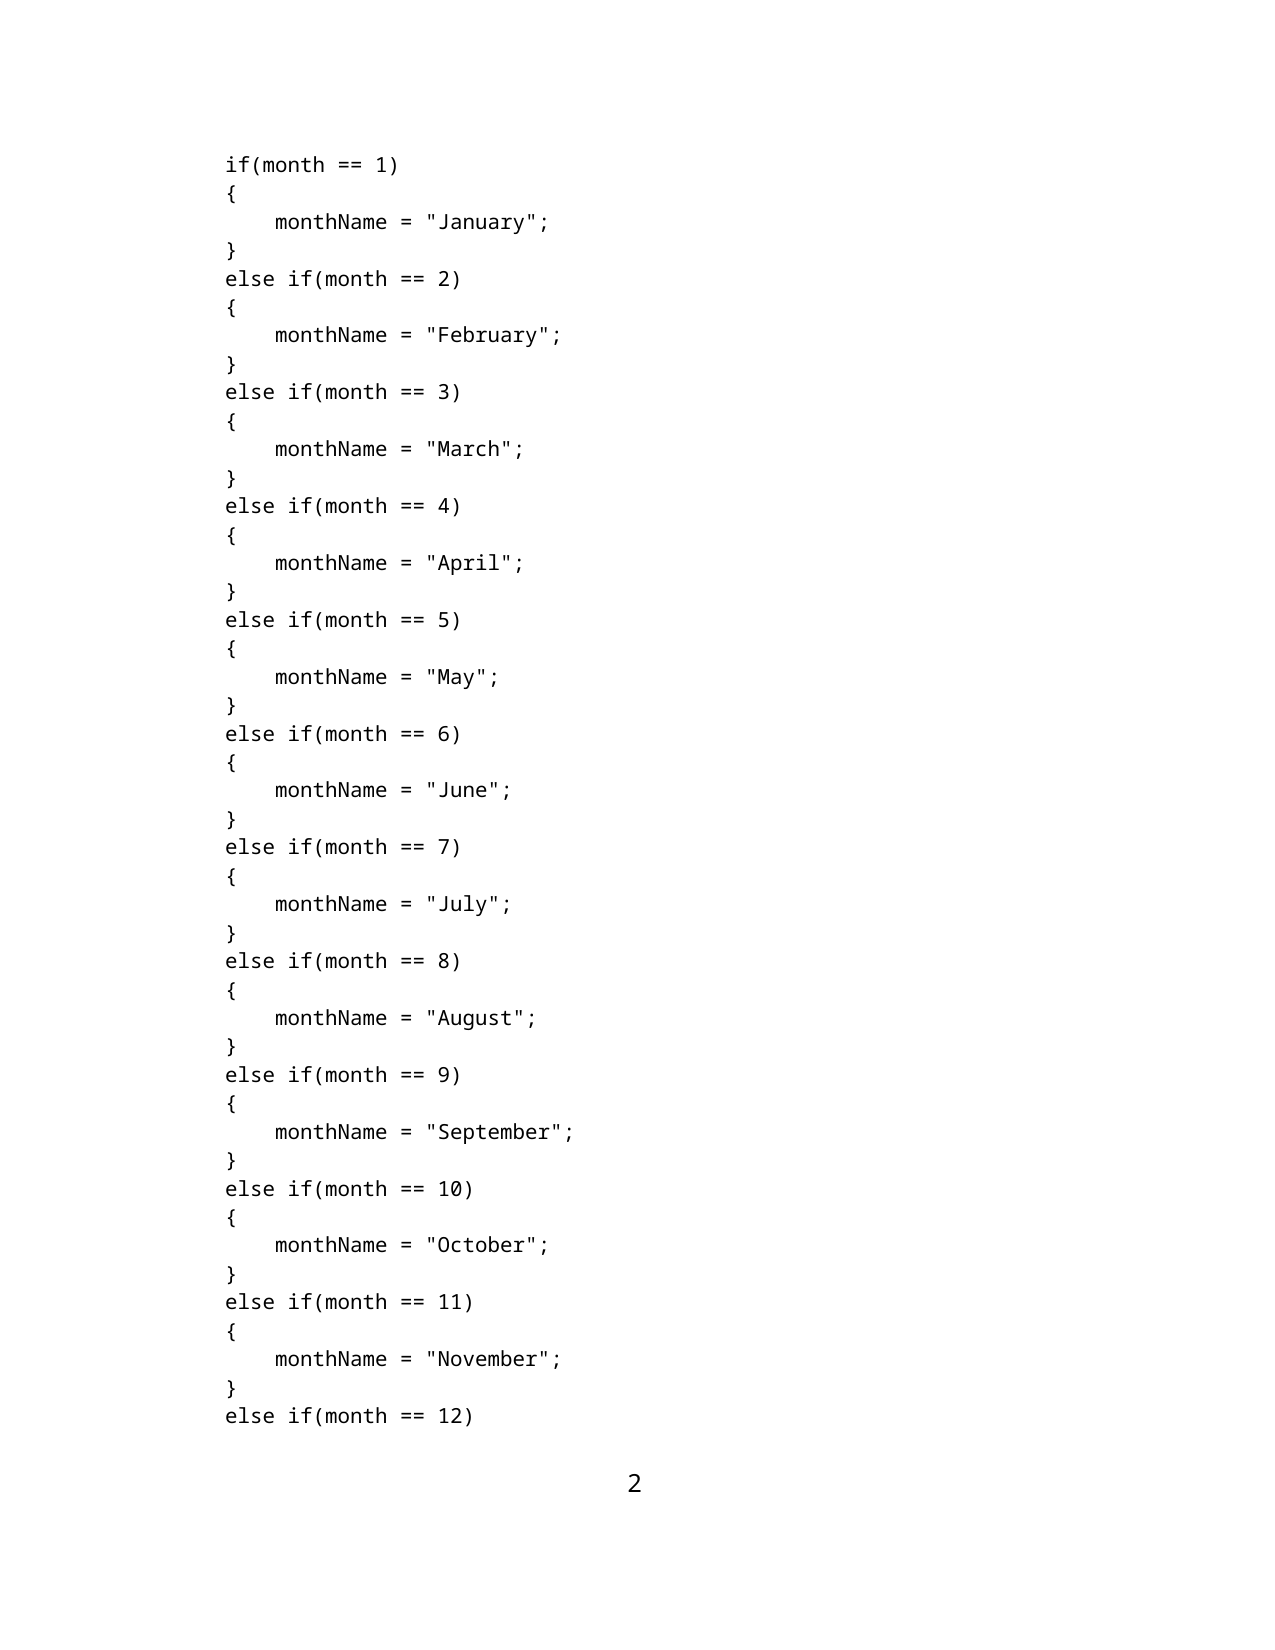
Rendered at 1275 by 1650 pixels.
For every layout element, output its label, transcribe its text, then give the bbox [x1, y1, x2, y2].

list else if(month == 3) [187, 377, 1125, 406]
list { [187, 1202, 1125, 1231]
list monthName = "August"; [187, 1003, 1125, 1032]
list } [187, 918, 1125, 946]
list monthName = "July"; [187, 889, 1125, 918]
list } [187, 1259, 1125, 1287]
list } [187, 463, 1125, 491]
list { [187, 975, 1125, 1003]
list } [187, 690, 1125, 719]
list { [187, 861, 1125, 889]
list else if(month == 12) [187, 1401, 1125, 1430]
list { [187, 747, 1125, 776]
list monthName = "January"; [187, 207, 1125, 235]
list { [187, 178, 1125, 207]
list monthName = "April"; [187, 548, 1125, 577]
list { [187, 292, 1125, 321]
list else if(month == 4) [187, 491, 1125, 520]
list monthName = "September"; [187, 1117, 1125, 1145]
list monthName = "February"; [187, 321, 1125, 349]
list { [187, 1316, 1125, 1344]
list { [187, 406, 1125, 434]
list monthName = "June"; [187, 776, 1125, 804]
list { [187, 1088, 1125, 1117]
list else if(month == 7) [187, 832, 1125, 861]
list { [187, 520, 1125, 548]
list } [187, 235, 1125, 264]
list } [187, 1032, 1125, 1060]
list monthName = "March"; [187, 434, 1125, 463]
list { [187, 633, 1125, 662]
list else if(month == 8) [187, 946, 1125, 975]
list else if(month == 11) [187, 1287, 1125, 1316]
list monthName = "November"; [187, 1344, 1125, 1373]
list } [187, 804, 1125, 832]
list else if(month == 9) [187, 1060, 1125, 1088]
list } [187, 1145, 1125, 1174]
list } [187, 1373, 1125, 1401]
list } [187, 577, 1125, 605]
list } [187, 349, 1125, 377]
list else if(month == 10) [187, 1174, 1125, 1202]
list else if(month == 2) [187, 264, 1125, 292]
list if(month == 1) [187, 150, 1125, 178]
list monthName = "May"; [187, 662, 1125, 690]
list monthName = "October"; [187, 1231, 1125, 1259]
list else if(month == 5) [187, 605, 1125, 633]
list else if(month == 6) [187, 719, 1125, 747]
